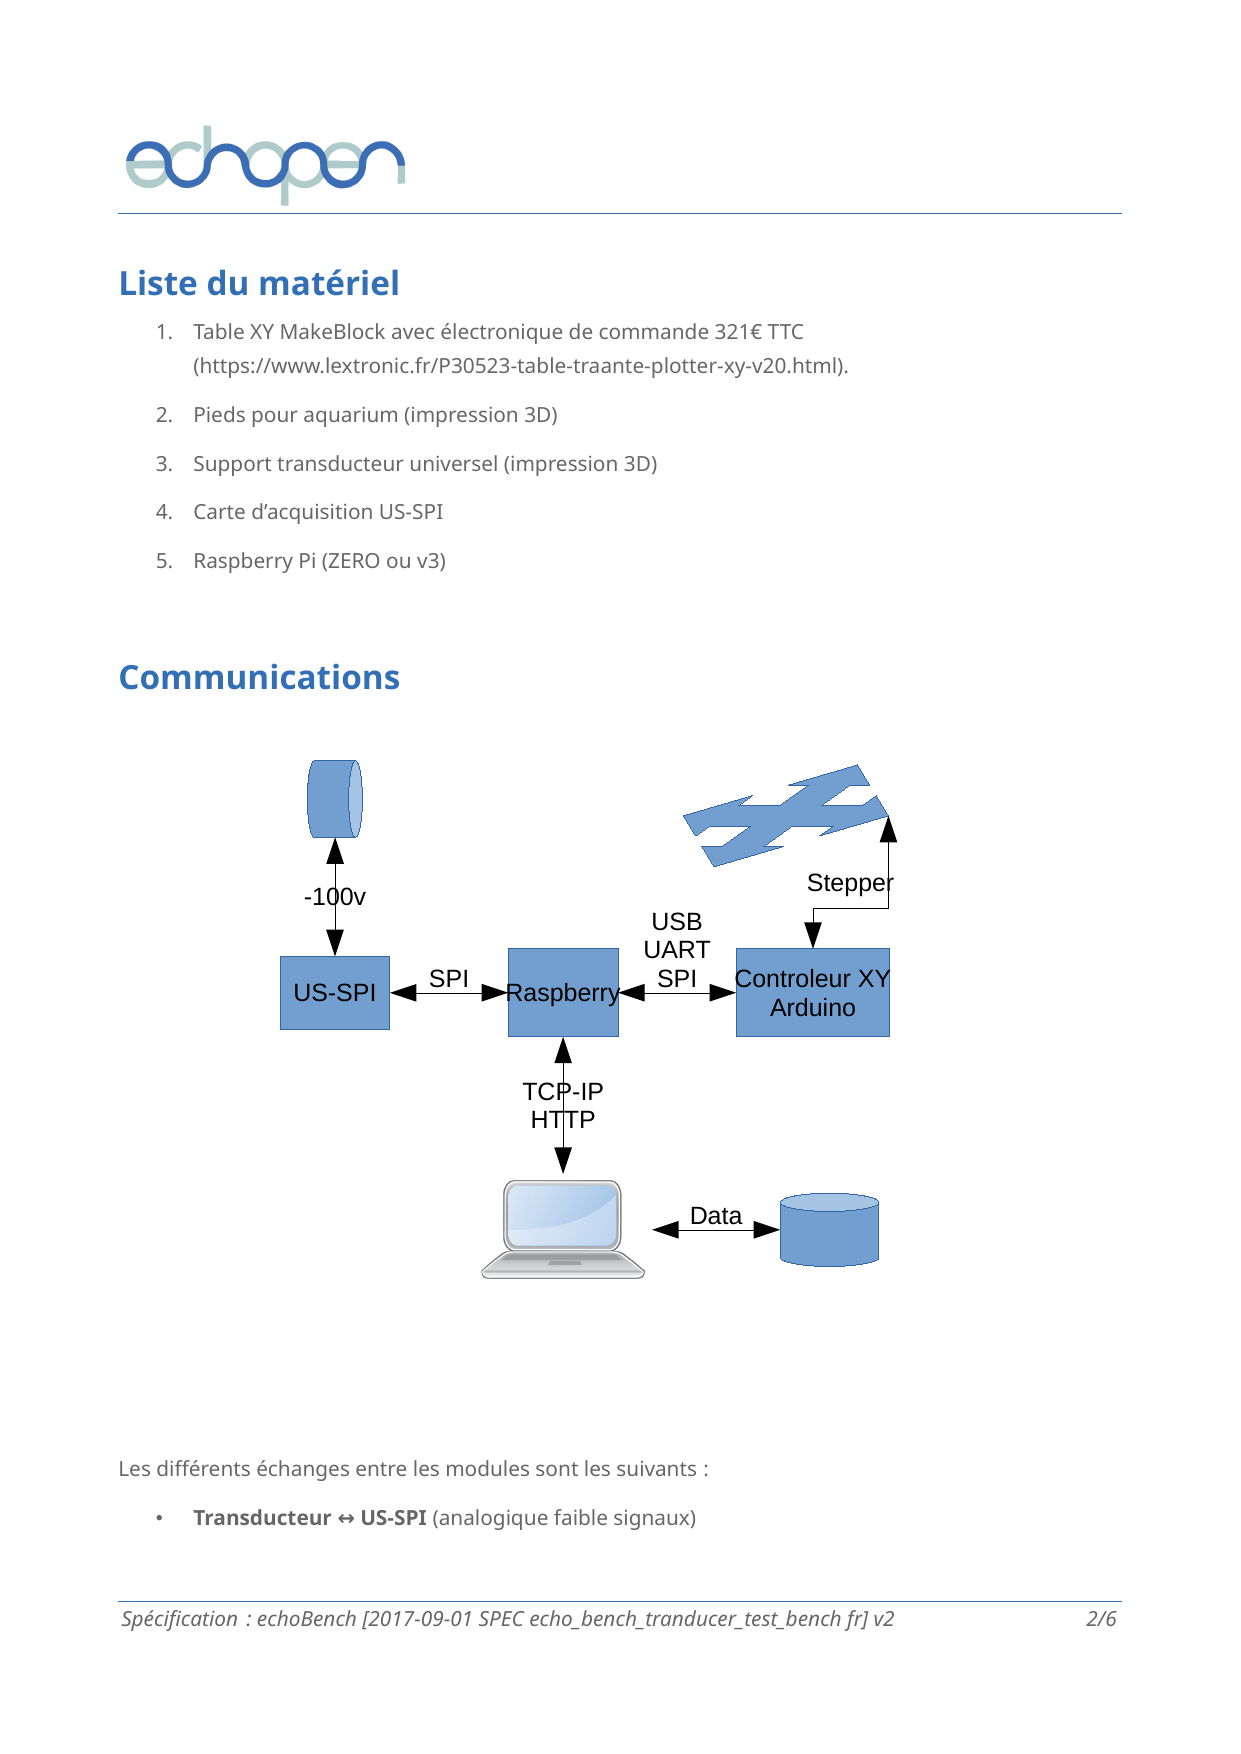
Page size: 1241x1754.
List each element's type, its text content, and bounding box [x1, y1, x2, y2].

list Carte d’acquisition US-SPI [156, 497, 1122, 526]
list Support transducteur universel (impression 3D) [156, 449, 1122, 477]
picture [123, 123, 407, 208]
list Raspberry Pi (ZERO ou v3) [156, 546, 1122, 574]
subtitle Communications [118, 654, 1122, 699]
list Transducteur ↔ US-SPI (analogique faible signaux) [156, 1503, 1122, 1532]
picture [474, 1173, 652, 1286]
subtitle Liste du matériel [118, 259, 1122, 305]
text Les différents échanges entre les modules sont les suivants : [118, 1454, 1122, 1483]
list Pieds pour aquarium (impression 3D) [156, 400, 1122, 429]
list Table XY MakeBlock avec électronique de commande 321€ TTC (https://www.lextronic.fr/P30523-table-traante-plotter-xy-v20.html). [156, 317, 1122, 380]
